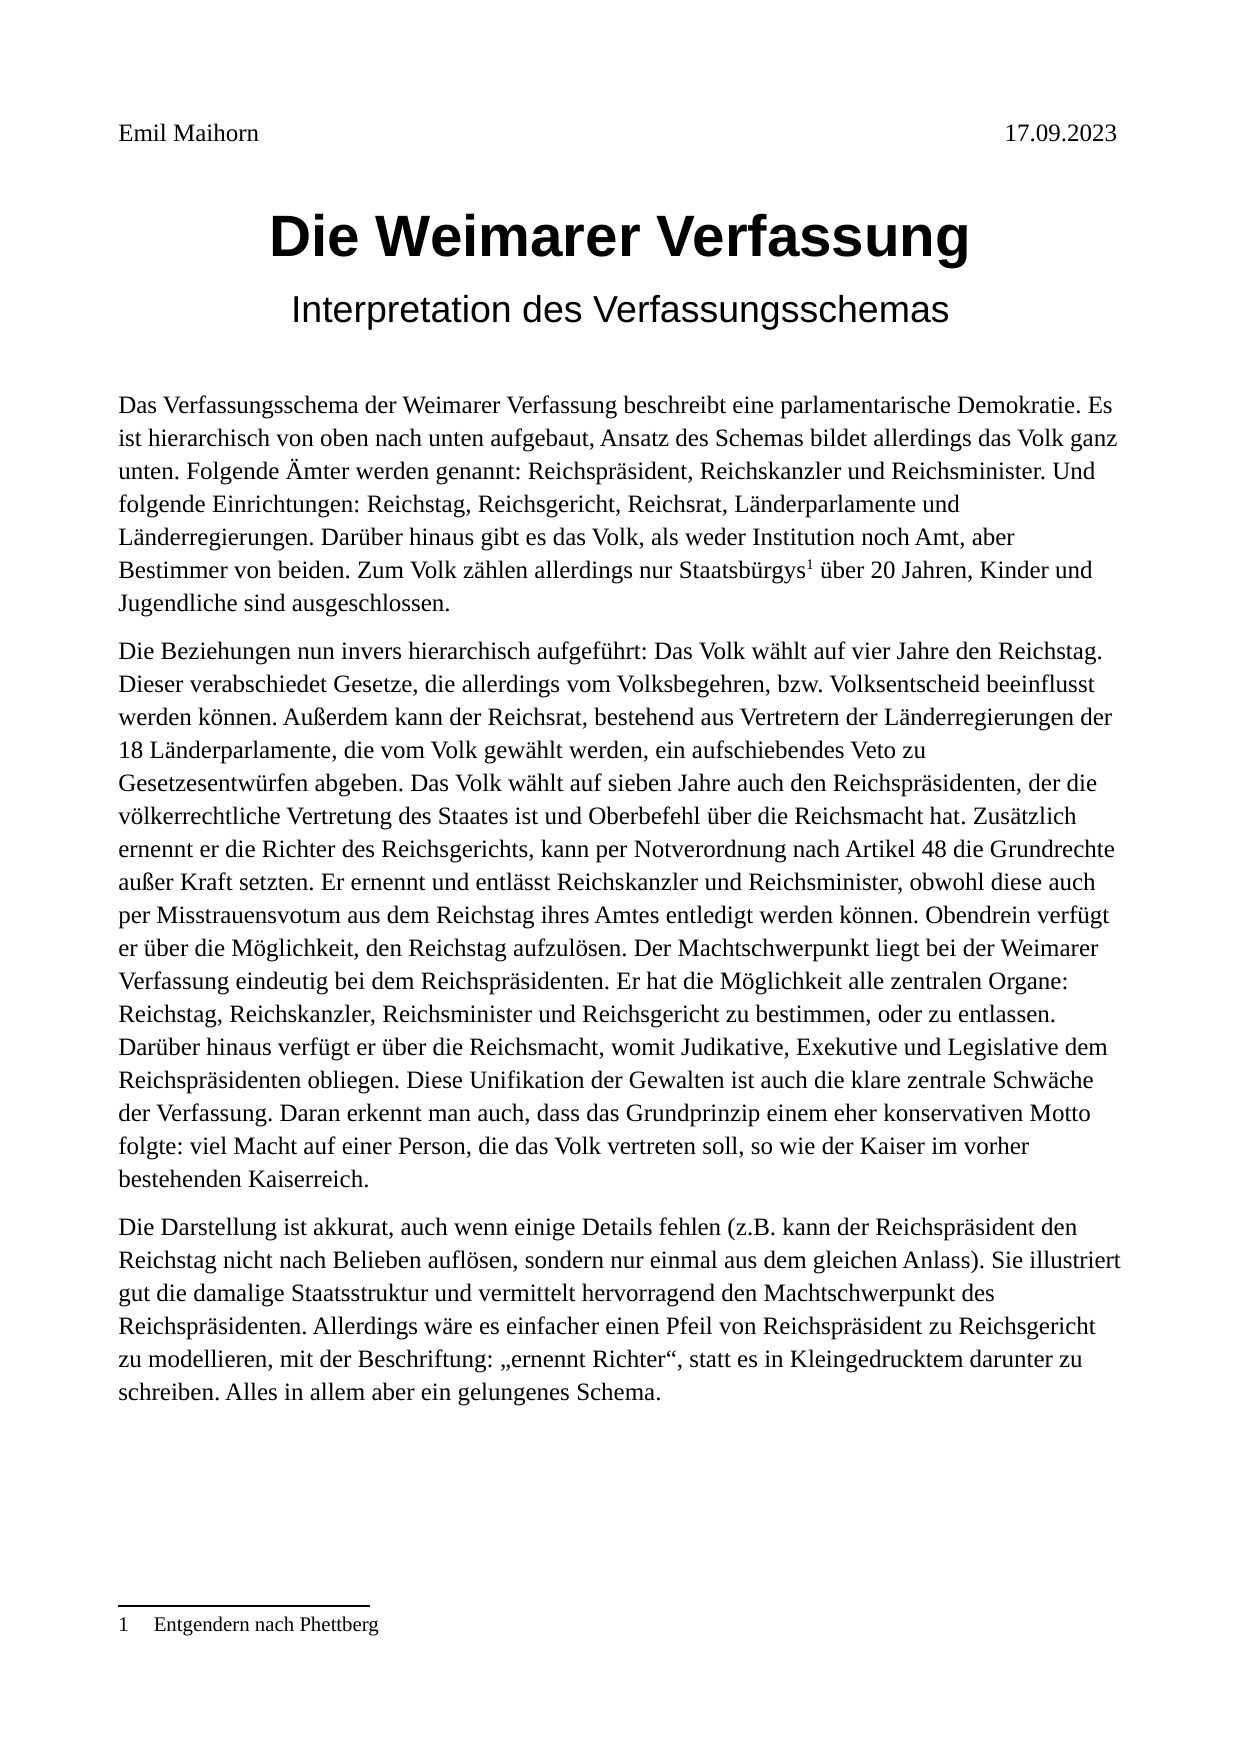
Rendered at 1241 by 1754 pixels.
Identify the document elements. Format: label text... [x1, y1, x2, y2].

title Die Weimarer Verfassung [118, 201, 1122, 268]
text Entgendern nach Phettberg [118, 1612, 1122, 1636]
text Die Darstellung ist akkurat, auch wenn einige Details fehlen (z.B. kann der Reichspräsident den Reichstag nicht nach Belieben auflösen, sondern nur einmal aus dem gleichen Anlass). Sie illustriert gut die damalige Staatsstruktur und vermittelt hervorragend den Machtschwerpunkt des Reichspräsidenten. Allerdings wäre es einfacher einen Pfeil von Reichspräsident zu Reichsgericht zu modellieren, mit der Beschriftung: „ernennt Richter“, statt es in Kleingedrucktem darunter zu schreiben. Alles in allem aber ein gelungenes Schema. [118, 1212, 1122, 1406]
subtitle Interpretation des Verfassungsschemas [118, 287, 1122, 330]
text Das Verfassungsschema der Weimarer Verfassung beschreibt eine parlamentarische Demokratie. Es ist hierarchisch von oben nach unten aufgebaut, Ansatz des Schemas bildet allerdings das Volk ganz unten. Folgende Ämter werden genannt: Reichspräsident, Reichskanzler und Reichsminister. Und folgende Einrichtungen: Reichstag, Reichsgericht, Reichsrat, Länderparlamente und Länderregierungen. Darüber hinaus gibt es das Volk, als weder Institution noch Amt, aber Bestimmer von beiden. Zum Volk zählen allerdings nur Staatsbürgys über 20 Jahren, Kinder und Jugendliche sind ausgeschlossen. [118, 390, 1122, 617]
text Die Beziehungen nun invers hierarchisch aufgeführt: Das Volk wählt auf vier Jahre den Reichstag. Dieser verabschiedet Gesetze, die allerdings vom Volksbegehren, bzw. Volksentscheid beeinflusst werden können. Außerdem kann der Reichsrat, bestehend aus Vertretern der Länderregierungen der 18 Länderparlamente, die vom Volk gewählt werden, ein aufschiebendes Veto zu Gesetzesentwürfen abgeben. Das Volk wählt auf sieben Jahre auch den Reichspräsidenten, der die völkerrechtliche Vertretung des Staates ist und Oberbefehl über die Reichsmacht hat. Zusätzlich ernennt er die Richter des Reichsgerichts, kann per Notverordnung nach Artikel 48 die Grundrechte außer Kraft setzten. Er ernennt und entlässt Reichskanzler und Reichsminister, obwohl diese auch per Misstrauensvotum aus dem Reichstag ihres Amtes entledigt werden können. Obendrein verfügt er über die Möglichkeit, den Reichstag aufzulösen. Der Machtschwerpunkt liegt bei der Weimarer Verfassung eindeutig bei dem Reichspräsidenten. Er hat die Möglichkeit alle zentralen Organe: Reichstag, Reichskanzler, Reichsminister und Reichsgericht zu bestimmen, oder zu entlassen. Darüber hinaus verfügt er über die Reichsmacht, womit Judikative, Exekutive und Legislative dem Reichspräsidenten obliegen. Diese Unifikation der Gewalten ist auch die klare zentrale Schwäche der Verfassung. Daran erkennt man auch, dass das Grundprinzip einem eher konservativen Motto folgte: viel Macht auf einer Person, die das Volk vertreten soll, so wie der Kaiser im vorher bestehenden Kaiserreich. [118, 636, 1122, 1193]
